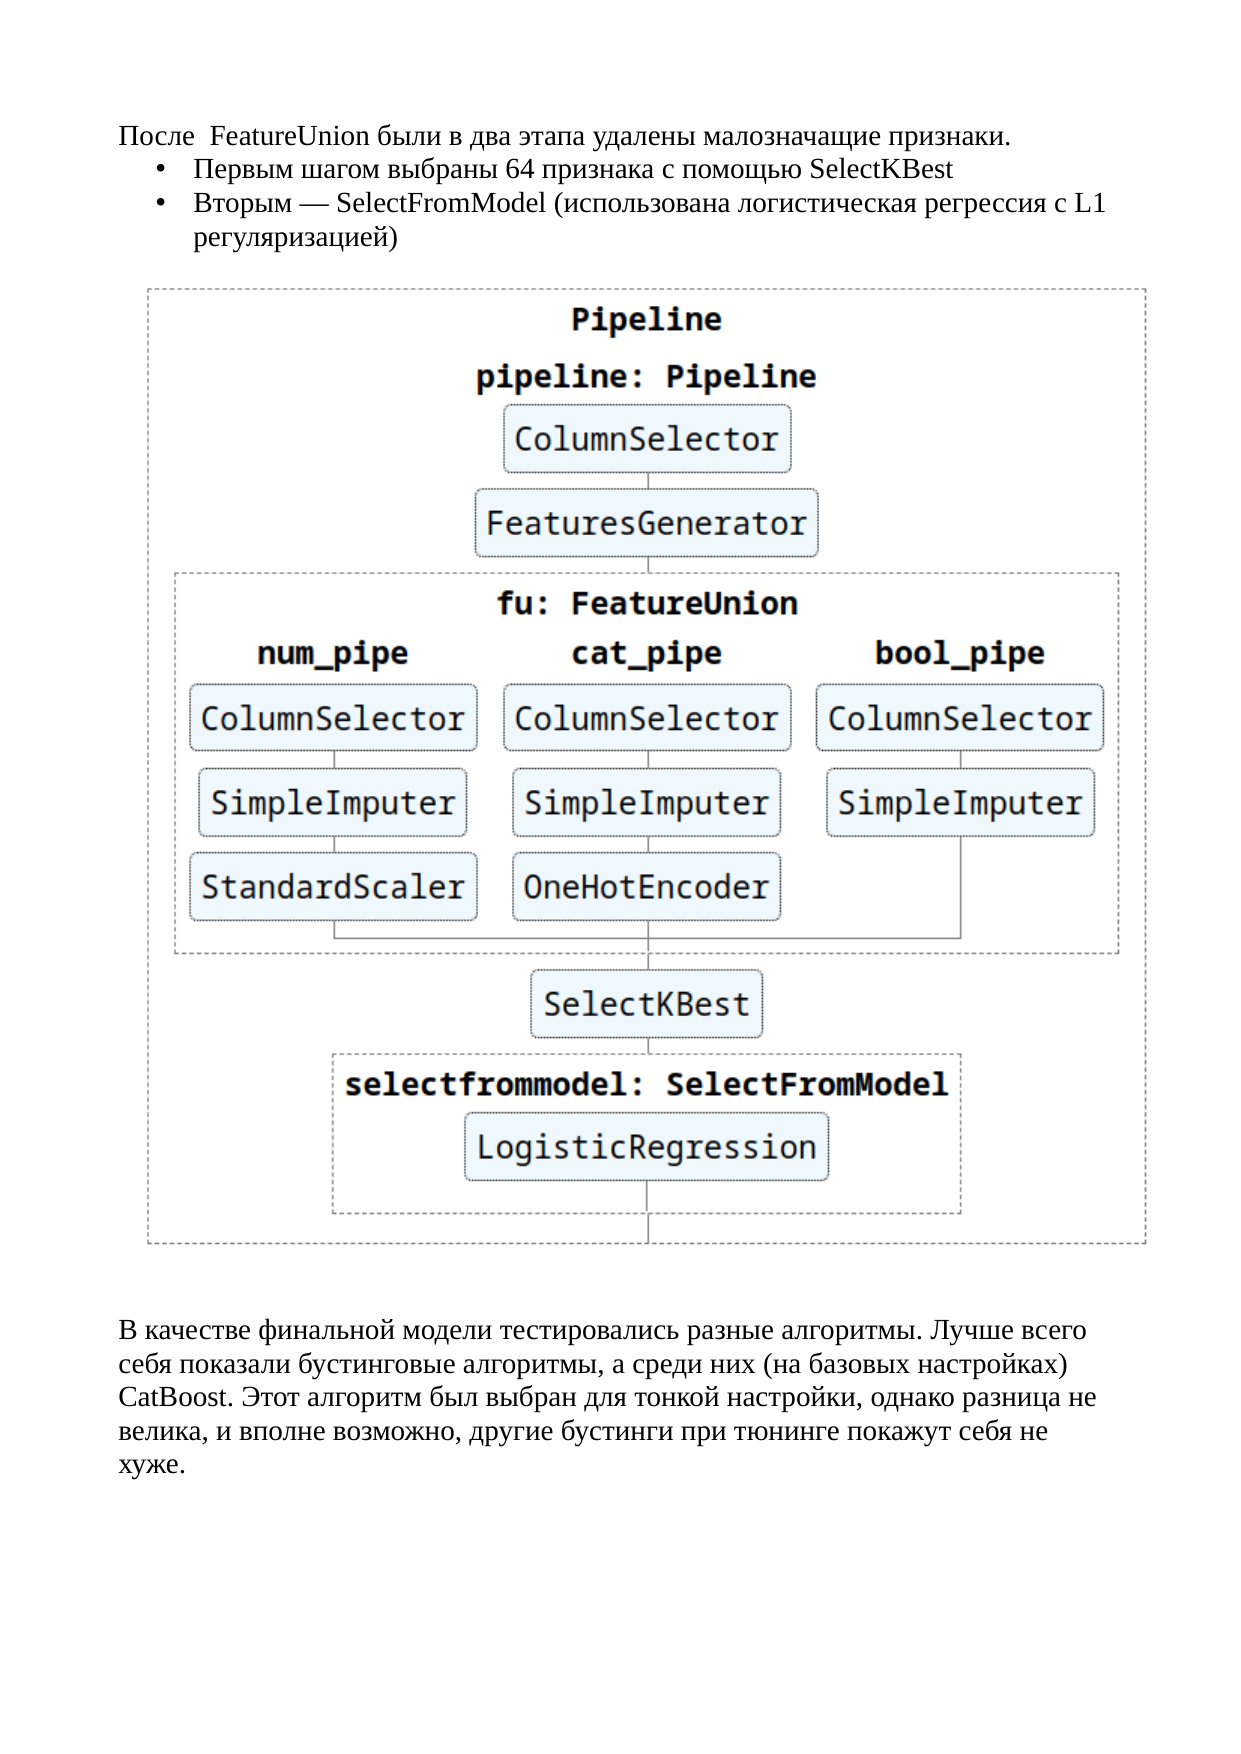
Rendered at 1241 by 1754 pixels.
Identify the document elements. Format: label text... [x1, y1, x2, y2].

list Вторым — SelectFromModel (использована логистическая регрессия с L1 регуляризацией) [156, 185, 1122, 252]
text После FeatureUnion были в два этапа удалены малозначащие признаки. [118, 118, 1122, 152]
picture [146, 285, 1151, 1246]
list Первым шагом выбраны 64 признака с помощью SelectKBest [156, 152, 1122, 185]
text В качестве финальной модели тестировались разные алгоритмы. Лучше всего себя показали бустинговые алгоритмы, а среди них (на базовых настройках) CatBoost. Этот алгоритм был выбран для тонкой настройки, однако разница не велика, и вполне возможно, другие бустинги при тюнинге покажут себя не хуже. [118, 1279, 1122, 1480]
